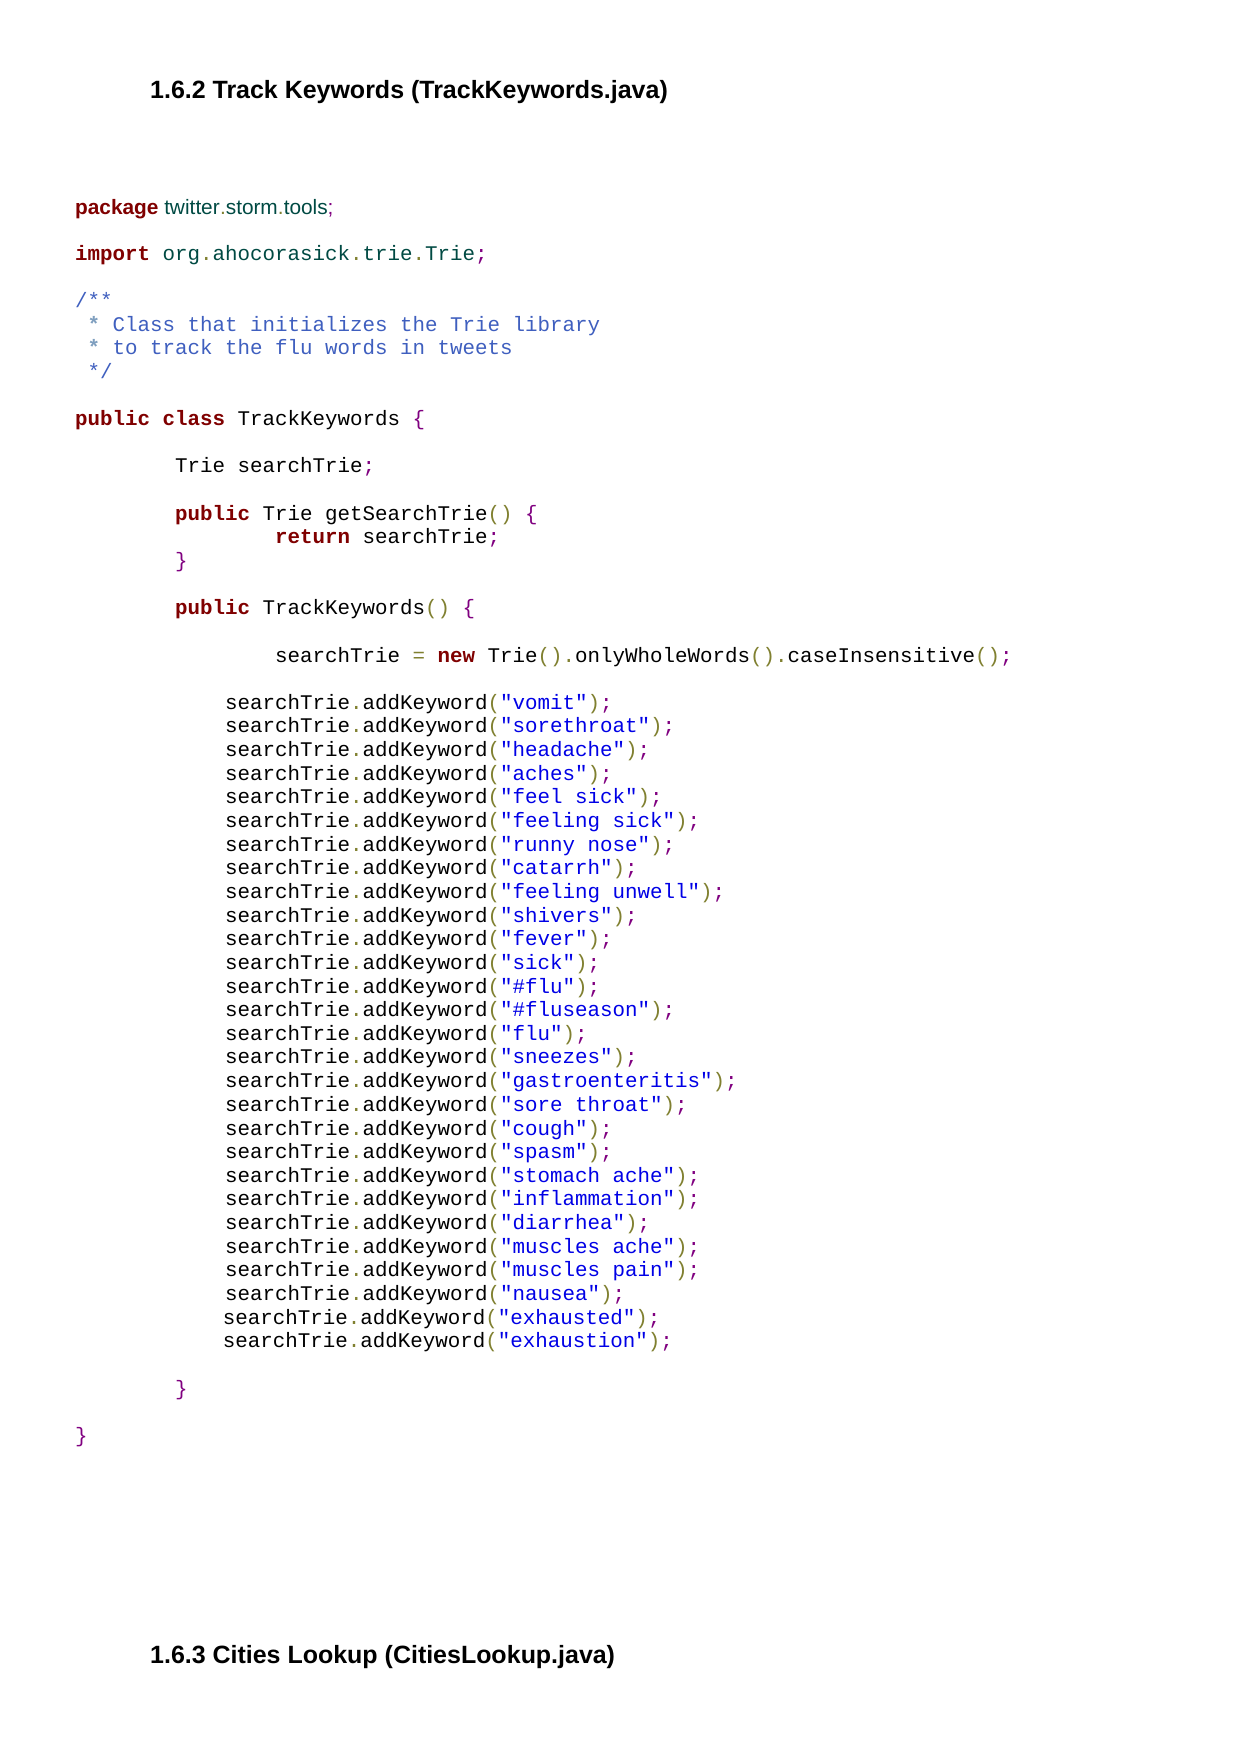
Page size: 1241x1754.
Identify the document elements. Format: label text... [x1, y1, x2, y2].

text Trie searchTrie; [75, 455, 1165, 479]
text searchTrie.addKeyword("runny nose"); [75, 834, 1165, 857]
text */ [75, 361, 1165, 384]
text searchTrie.addKeyword("aches"); [75, 763, 1165, 786]
text searchTrie.addKeyword("vomit"); [75, 692, 1165, 716]
text searchTrie.addKeyword("headache"); [75, 739, 1165, 763]
text searchTrie.addKeyword("muscles pain"); [75, 1259, 1165, 1283]
list 1.6.2 Track Keywords (TrackKeywords.java) [150, 75, 1165, 104]
text searchTrie.addKeyword("sorethroat"); [75, 716, 1165, 739]
text searchTrie.addKeyword("exhausted"); [75, 1307, 1165, 1330]
text searchTrie.addKeyword("stomach ache"); [75, 1165, 1165, 1188]
text searchTrie.addKeyword("exhaustion"); [75, 1330, 1165, 1354]
text searchTrie.addKeyword("sneezes"); [75, 1047, 1165, 1070]
text public Trie getSearchTrie() { [75, 503, 1165, 526]
text import org.ahocorasick.trie.Trie; [75, 243, 1165, 266]
text * Class that initializes the Trie library [75, 313, 1165, 337]
text searchTrie.addKeyword("shivers"); [75, 905, 1165, 928]
text searchTrie.addKeyword("catarrh"); [75, 857, 1165, 881]
text } [75, 550, 1165, 574]
text searchTrie = new Trie().onlyWholeWords().caseInsensitive(); [75, 644, 1165, 668]
text searchTrie.addKeyword("cough"); [75, 1117, 1165, 1141]
text searchTrie.addKeyword("fever"); [75, 928, 1165, 952]
text searchTrie.addKeyword("spasm"); [75, 1141, 1165, 1165]
text searchTrie.addKeyword("gastroenteritis"); [75, 1070, 1165, 1094]
text } [75, 1425, 1165, 1448]
text searchTrie.addKeyword("sore throat"); [75, 1094, 1165, 1117]
text searchTrie.addKeyword("feel sick"); [75, 786, 1165, 810]
text return searchTrie; [75, 526, 1165, 550]
text * to track the flu words in tweets [75, 337, 1165, 361]
text public TrackKeywords() { [75, 597, 1165, 621]
list 1.6.3 Cities Lookup (CitiesLookup.java) [150, 1640, 1165, 1668]
text searchTrie.addKeyword("feeling sick"); [75, 810, 1165, 834]
text } [75, 1378, 1165, 1401]
text searchTrie.addKeyword("sick"); [75, 952, 1165, 976]
text searchTrie.addKeyword("#fluseason"); [75, 999, 1165, 1023]
text searchTrie.addKeyword("muscles ache"); [75, 1236, 1165, 1259]
text /** [75, 290, 1165, 313]
text searchTrie.addKeyword("inflammation"); [75, 1188, 1165, 1212]
text searchTrie.addKeyword("#flu"); [75, 976, 1165, 999]
text searchTrie.addKeyword("diarrhea"); [75, 1212, 1165, 1236]
text public class TrackKeywords { [75, 408, 1165, 432]
text searchTrie.addKeyword("feeling unwell"); [75, 881, 1165, 905]
text package twitter.storm.tools; [75, 195, 1165, 219]
text searchTrie.addKeyword("nausea"); [75, 1283, 1165, 1307]
text searchTrie.addKeyword("flu"); [75, 1023, 1165, 1047]
